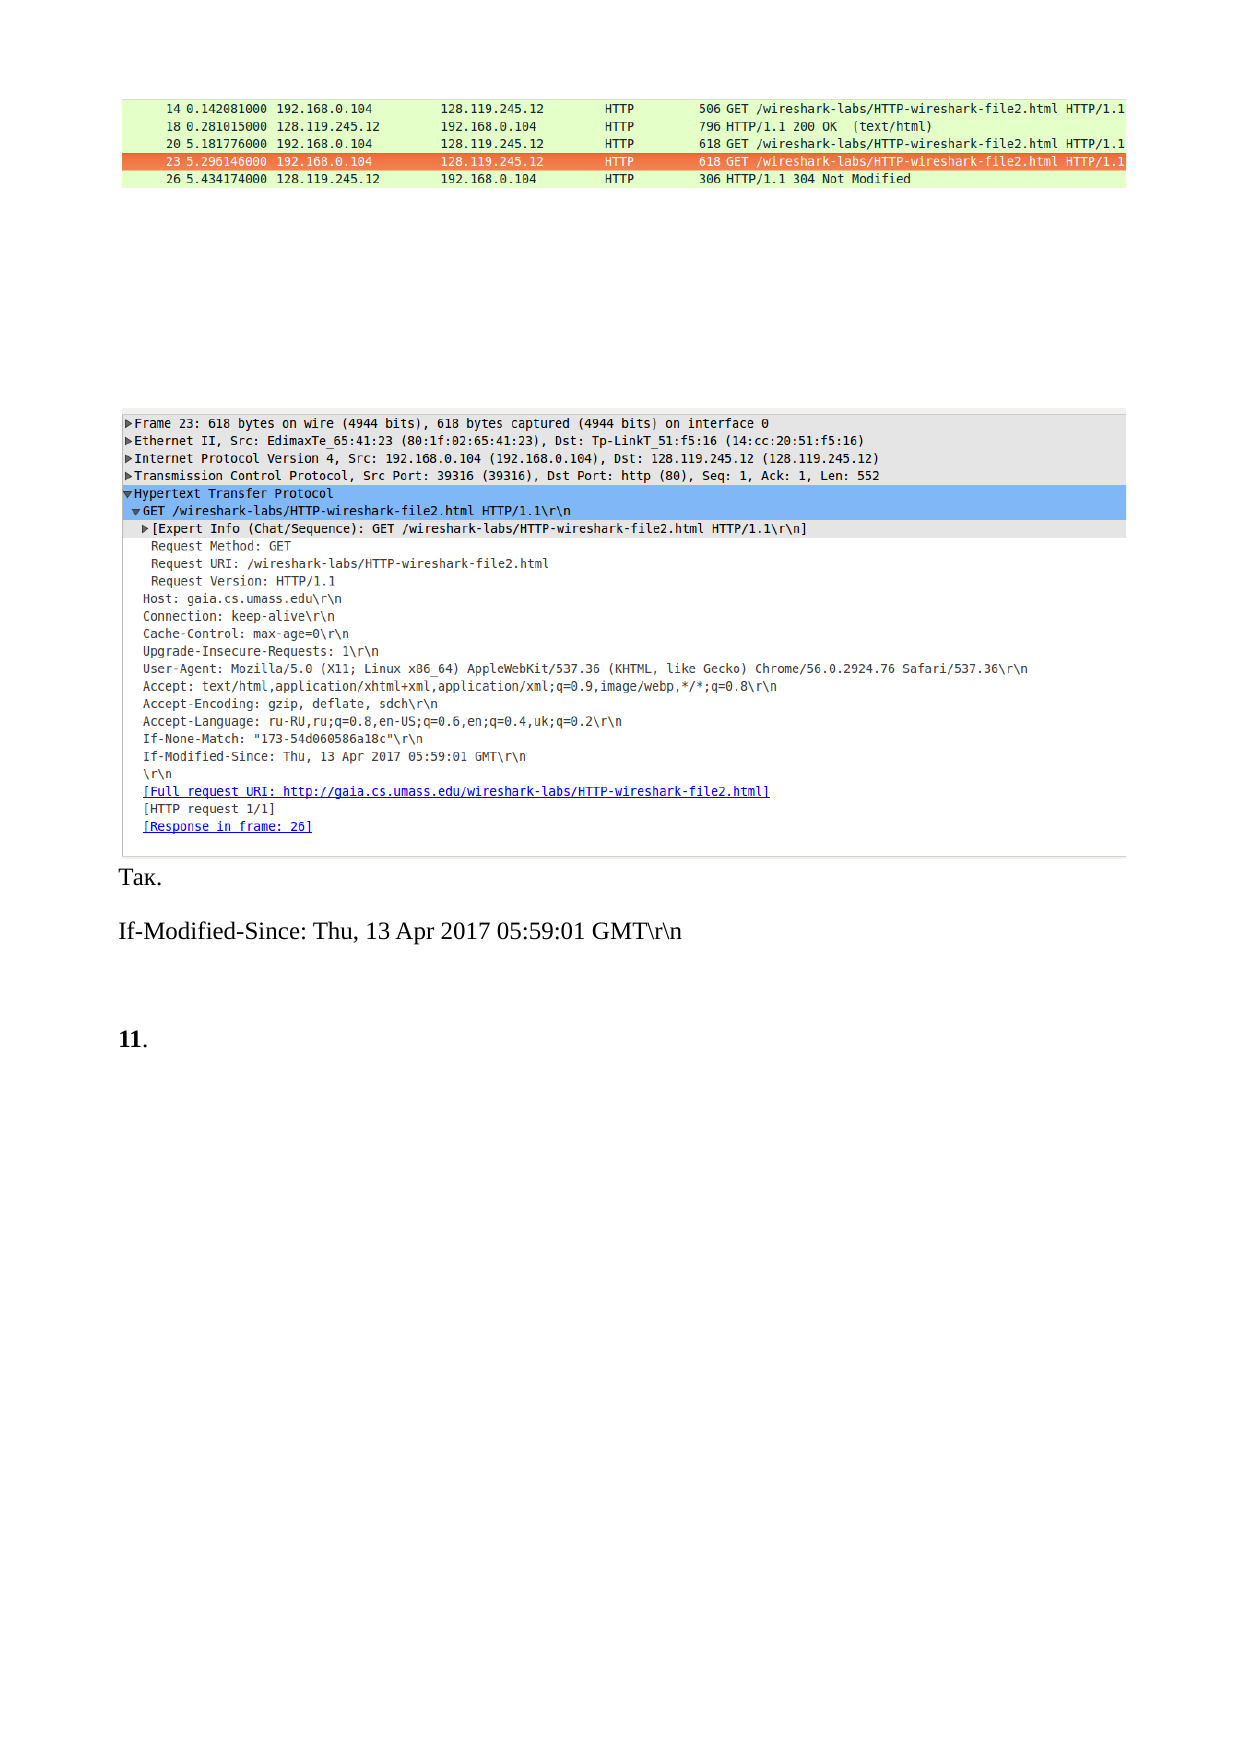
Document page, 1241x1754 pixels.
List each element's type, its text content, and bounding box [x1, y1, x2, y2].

list 11. [118, 1024, 1122, 1053]
picture [122, 99, 1127, 859]
list Так. [118, 118, 1122, 891]
list If-Modified-Since: Thu, 13 Apr 2017 05:59:01 GMT\r\n [118, 916, 1122, 945]
